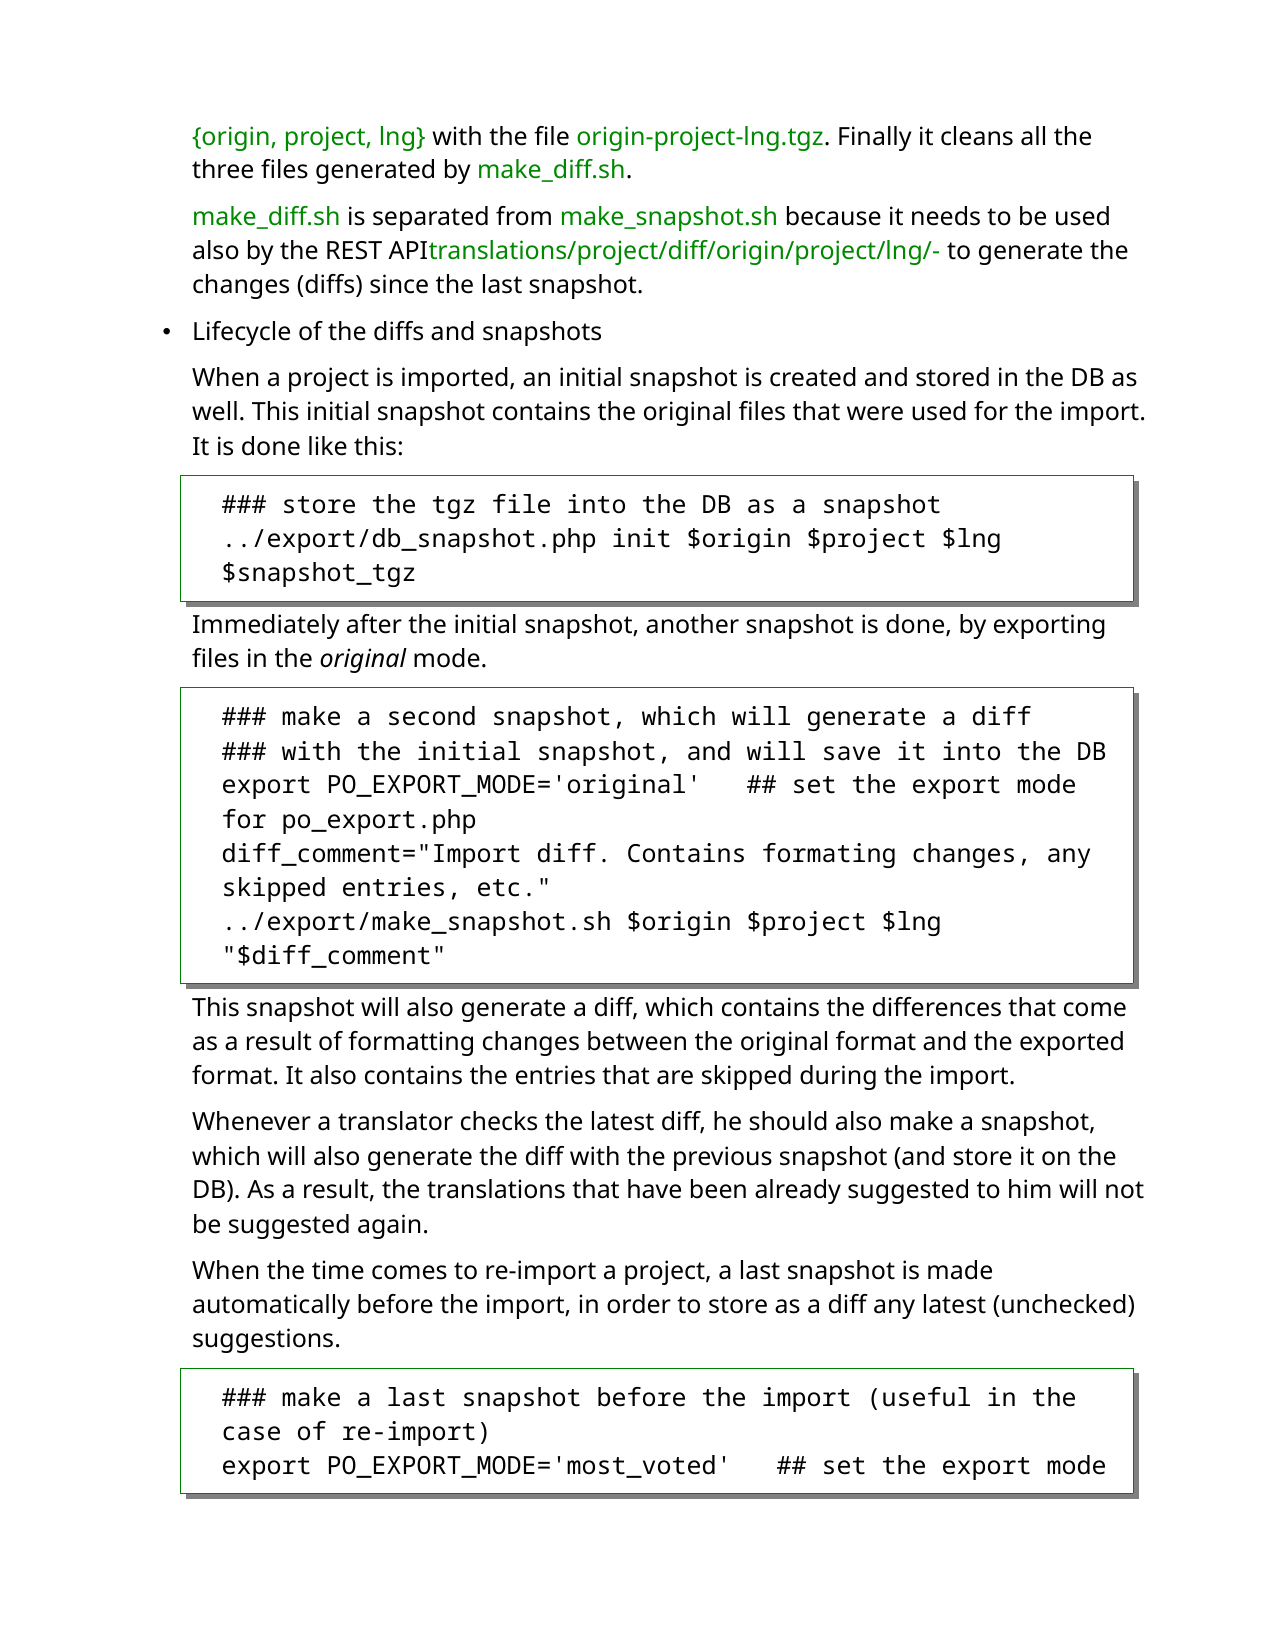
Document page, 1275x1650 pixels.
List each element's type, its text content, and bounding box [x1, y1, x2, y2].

list ### make a second snapshot, which will generate a diff [181, 688, 1133, 721]
list Lifecycle of the diffs and snapshots [162, 313, 1157, 347]
list {origin, project, lng} with the file origin-project-lng.tgz. Finally it cleans all the three files generated by make_diff.sh. [162, 118, 1157, 186]
list make_diff.sh is separated from make_snapshot.sh because it needs to be used also by the REST APItranslations/project/diff/origin/project/lng/- to generate the changes (diffs) since the last snapshot. [162, 199, 1157, 301]
list ../export/db_snapshot.php init $origin $project $lng $snapshot_tgz [181, 509, 1133, 601]
list This snapshot will also generate a diff, which contains the differences that come as a result of formatting changes between the original format and the exported format. It also contains the entries that are skipped during the import. [162, 989, 1157, 1092]
list ### with the initial snapshot, and will save it into the DB [181, 721, 1133, 755]
list export PO_EXPORT_MODE='original' ## set the export mode for po_export.php [181, 755, 1133, 823]
list ../export/make_snapshot.sh $origin $project $lng "$diff_comment" [181, 892, 1133, 983]
list When a project is imported, an initial snapshot is created and stored in the DB as well. This initial snapshot contains the original files that were used for the import. It is done like this: [162, 360, 1157, 462]
list diff_comment="Import diff. Contains formating changes, any skipped entries, etc." [181, 823, 1133, 892]
list When the time comes to re-import a project, a last snapshot is made automatically before the import, in order to store as a diff any latest (unchecked) suggestions. [162, 1253, 1157, 1355]
list ### make a last snapshot before the import (useful in the case of re-import) [181, 1369, 1133, 1436]
list Immediately after the initial snapshot, another snapshot is done, by exporting files in the original mode. [162, 607, 1157, 675]
list ### store the tgz file into the DB as a snapshot [181, 476, 1133, 509]
list Whenever a translator checks the latest diff, he should also make a snapshot, which will also generate the diff with the previous snapshot (and store it on the DB). As a result, the translations that have been already suggested to him will not be suggested again. [162, 1104, 1157, 1240]
list export PO_EXPORT_MODE='most_voted' ## set the export mode [181, 1436, 1133, 1493]
